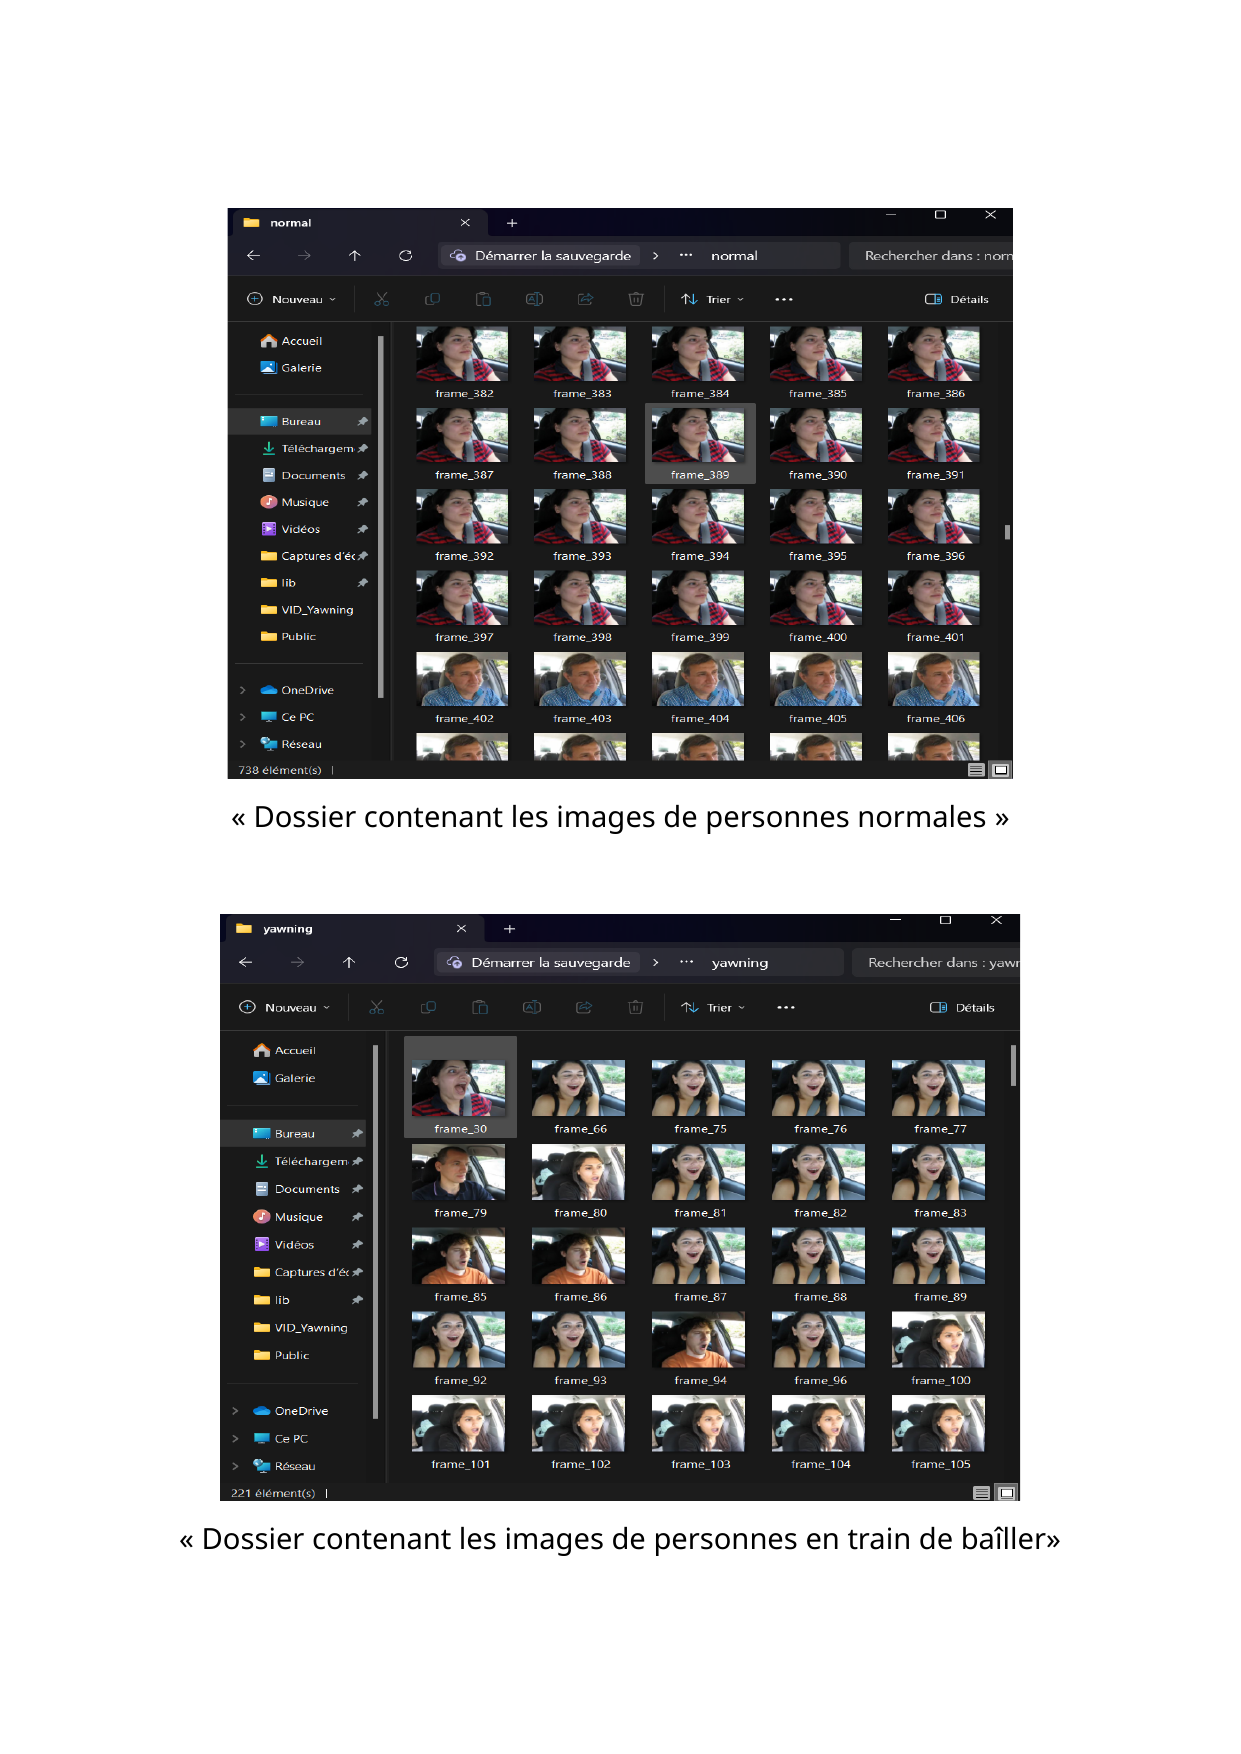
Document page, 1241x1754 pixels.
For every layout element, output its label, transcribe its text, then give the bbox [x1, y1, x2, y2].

text « Dossier contenant les images de personnes normales » [148, 796, 1093, 836]
text « Dossier contenant les images de personnes en train de baîller» [148, 1518, 1093, 1558]
